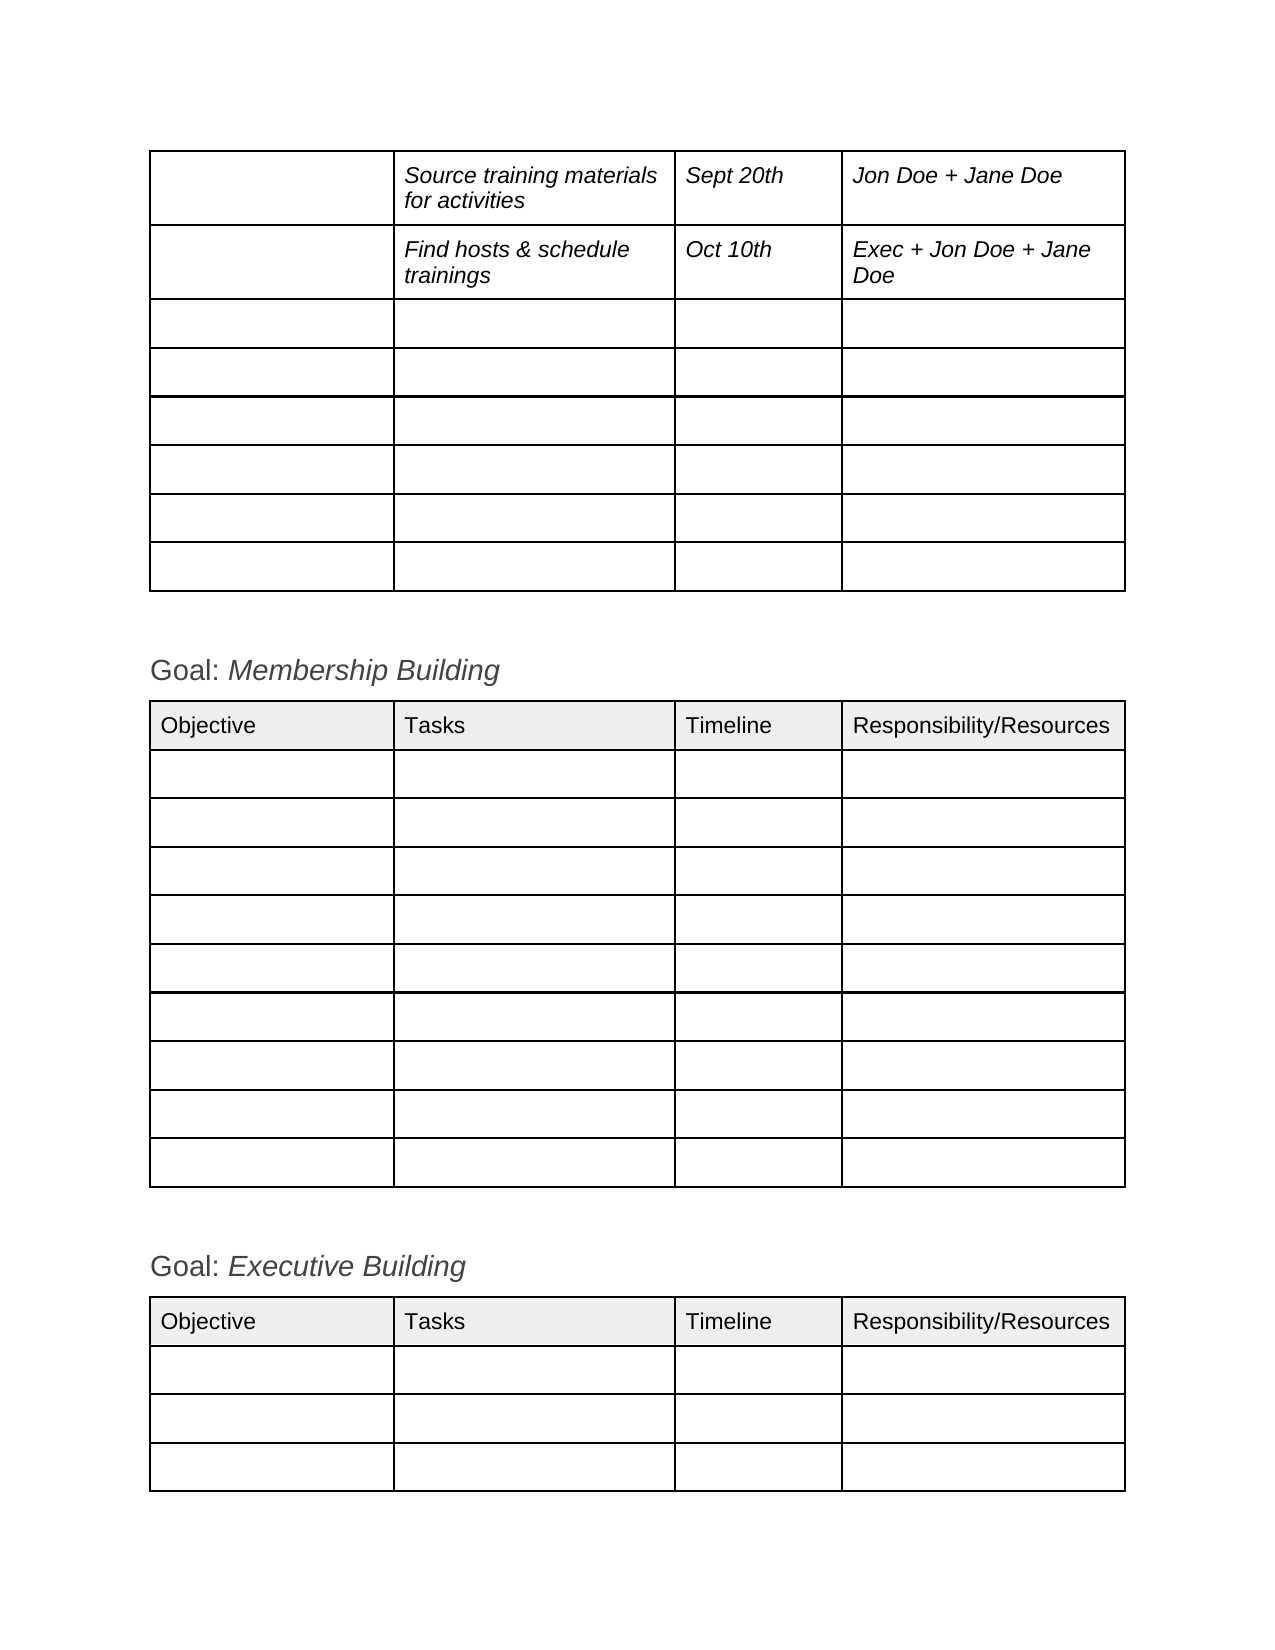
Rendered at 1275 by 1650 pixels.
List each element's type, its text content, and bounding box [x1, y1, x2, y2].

table_cell [395, 751, 674, 797]
table_cell [395, 1139, 674, 1186]
table_cell [676, 1347, 841, 1393]
table_cell [151, 1395, 393, 1442]
table_cell Oct 10th [676, 226, 841, 298]
table_cell [676, 799, 841, 846]
table_header Timeline [676, 702, 841, 749]
table_cell [676, 446, 841, 492]
table_cell Find hosts & schedule trainings [395, 226, 674, 298]
table_cell [151, 543, 393, 589]
table_header Objective [151, 1298, 393, 1344]
table_header Responsibility/Resources [843, 1298, 1124, 1344]
table_cell [151, 896, 393, 943]
table_cell [676, 349, 841, 395]
table_cell [843, 1395, 1124, 1442]
table_cell [395, 543, 674, 589]
table_cell [676, 1091, 841, 1137]
table_header Responsibility/Resources [843, 702, 1124, 749]
table_cell [843, 495, 1124, 541]
table_cell [395, 1395, 674, 1442]
table_cell [843, 398, 1124, 444]
table_cell [151, 799, 393, 846]
table_cell [843, 799, 1124, 846]
table_header Objective [151, 702, 393, 749]
table_cell [151, 1139, 393, 1186]
table_cell [843, 1139, 1124, 1186]
table_cell [843, 1347, 1124, 1393]
table_cell [676, 398, 841, 444]
table_cell [151, 349, 393, 395]
table_cell [395, 300, 674, 347]
table_cell Exec + Jon Doe + Jane Doe [843, 226, 1124, 298]
table_cell [676, 751, 841, 797]
table_cell [151, 751, 393, 797]
table_cell [843, 1042, 1124, 1088]
table_header Tasks [395, 702, 674, 749]
table_cell [843, 543, 1124, 589]
table_cell [151, 446, 393, 492]
table_cell [676, 495, 841, 541]
table_cell [151, 994, 393, 1040]
table_cell [843, 1444, 1124, 1490]
table_cell [843, 945, 1124, 991]
table_cell Sept 20th [676, 152, 841, 224]
table_cell [395, 945, 674, 991]
table_cell [395, 446, 674, 492]
table_cell [395, 1091, 674, 1137]
table_cell [843, 446, 1124, 492]
table_cell [843, 1091, 1124, 1137]
table_cell [676, 1139, 841, 1186]
table_cell [676, 1444, 841, 1490]
table_cell [395, 495, 674, 541]
table_cell [151, 1091, 393, 1137]
table_cell [843, 896, 1124, 943]
table_cell [151, 300, 393, 347]
table_cell [676, 945, 841, 991]
table_cell [395, 1444, 674, 1490]
table_cell [151, 152, 393, 224]
table_cell [676, 1042, 841, 1088]
table_cell [676, 848, 841, 894]
table_cell [676, 1395, 841, 1442]
table_cell [843, 848, 1124, 894]
table_cell [151, 1347, 393, 1393]
table_cell Jon Doe + Jane Doe [843, 152, 1124, 224]
table_cell [395, 848, 674, 894]
table_cell Source training materials for activities [395, 152, 674, 224]
table_header Tasks [395, 1298, 674, 1344]
table_cell [676, 994, 841, 1040]
table_cell [395, 1042, 674, 1088]
table_cell [676, 300, 841, 347]
table_cell [395, 994, 674, 1040]
table_cell [395, 349, 674, 395]
table_cell [843, 751, 1124, 797]
table_cell [151, 398, 393, 444]
table_cell [843, 300, 1124, 347]
table_cell [843, 994, 1124, 1040]
table_cell [395, 1347, 674, 1393]
table_header Timeline [676, 1298, 841, 1344]
table_cell [395, 398, 674, 444]
subtitle Goal: Executive Building [150, 1250, 1125, 1283]
table_cell [151, 495, 393, 541]
table_cell [395, 896, 674, 943]
table_cell [151, 848, 393, 894]
table_cell [151, 1444, 393, 1490]
table_cell [676, 896, 841, 943]
table_cell [843, 349, 1124, 395]
table_cell [151, 226, 393, 298]
table_cell [151, 945, 393, 991]
subtitle Goal: Membership Building [150, 654, 1125, 687]
table_cell [676, 543, 841, 589]
table_cell [151, 1042, 393, 1088]
table_cell [395, 799, 674, 846]
